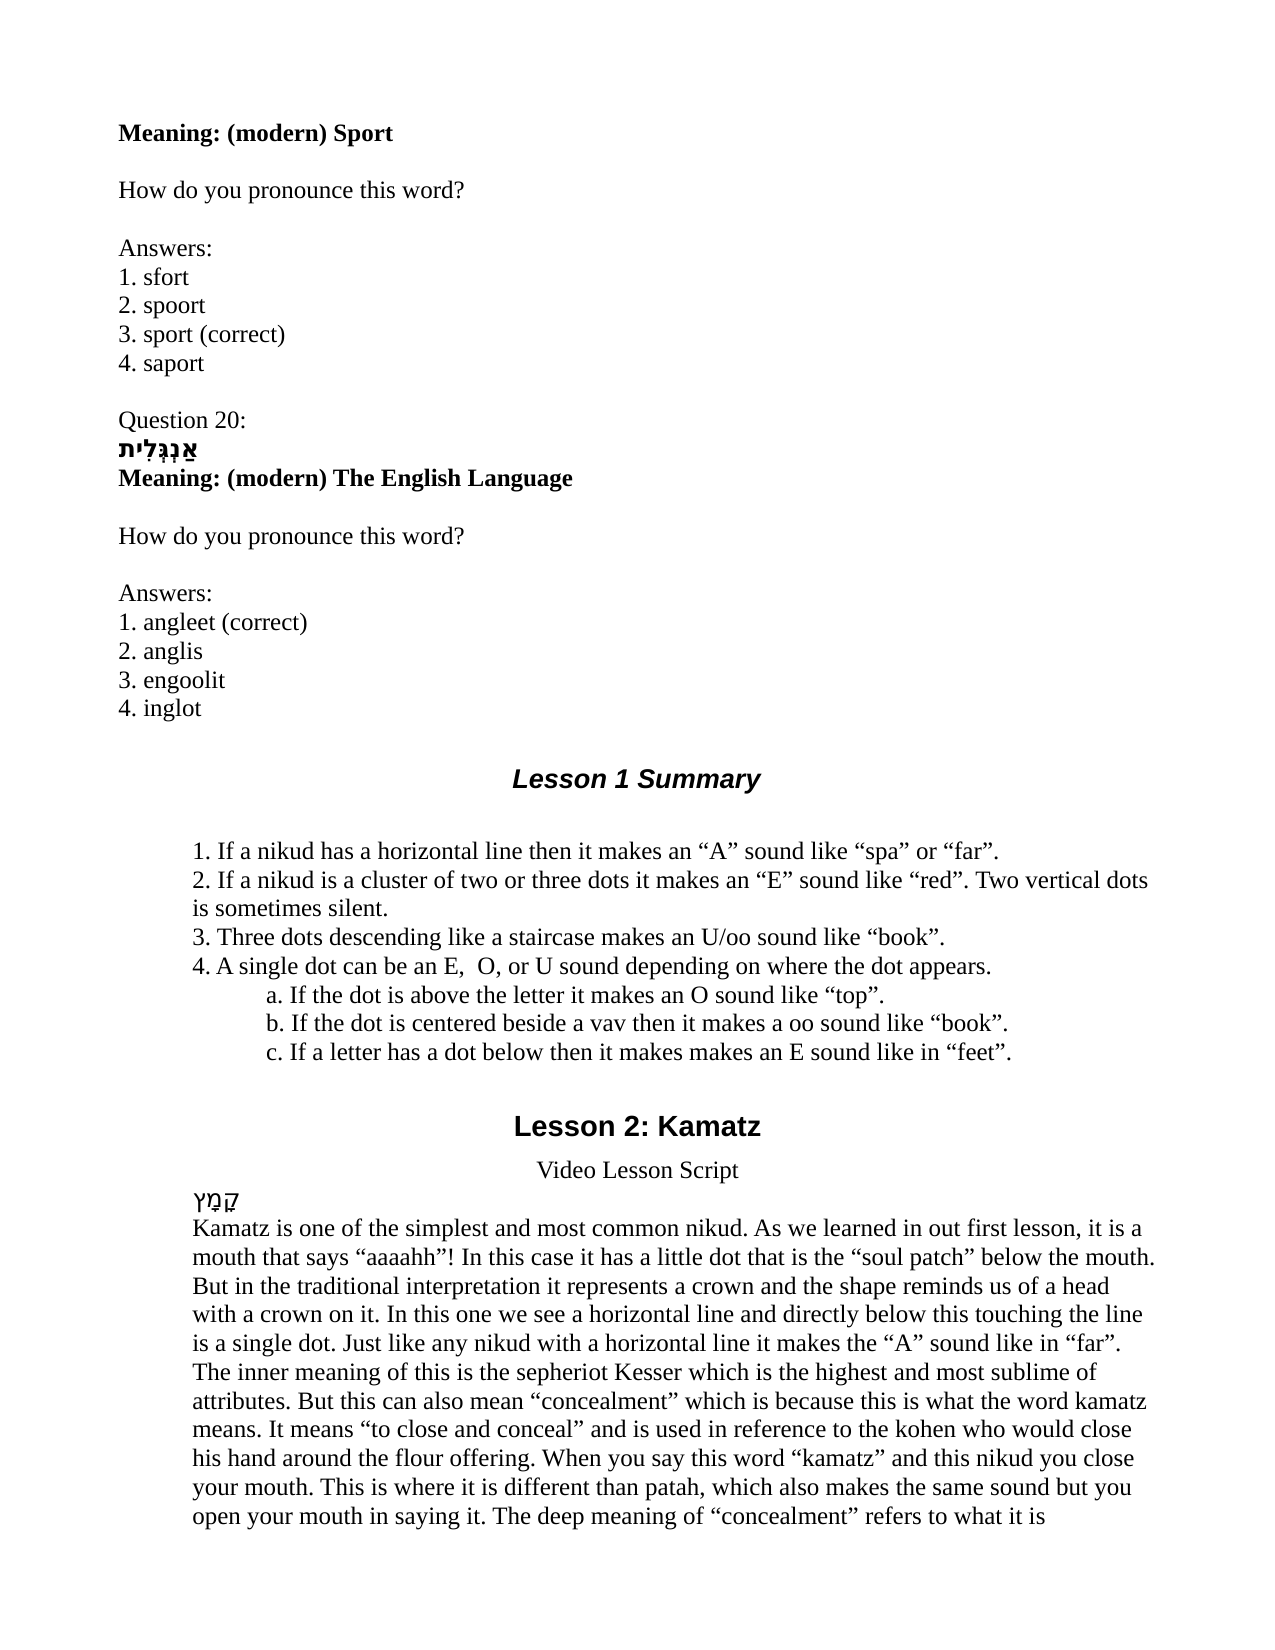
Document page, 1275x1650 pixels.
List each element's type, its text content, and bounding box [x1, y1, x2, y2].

text How do you pronounce this word? [118, 521, 1157, 550]
text 1. If a nikud has a horizontal line then it makes an “A” sound like “spa” or “far”. [192, 836, 1157, 865]
text 4. A single dot can be an E, O, or U sound depending on where the dot appears. [192, 951, 1157, 980]
text Meaning: (modern) The English Language [118, 463, 1157, 492]
text 4. inglot [118, 693, 1157, 722]
text 2. spoort [118, 291, 1157, 319]
text 2. anglis [118, 636, 1157, 665]
text a. If the dot is above the letter it makes an O sound like “top”. [192, 980, 1157, 1008]
subtitle Lesson 2: Kamatz [118, 1109, 1157, 1143]
text Meaning: (modern) Sport [118, 118, 1157, 147]
subtitle Lesson 1 Summary [118, 763, 1157, 795]
text Answers: [118, 578, 1157, 607]
text 4. saport [118, 348, 1157, 377]
text Question 20: [118, 406, 1157, 434]
text קָמָץ [192, 1184, 1157, 1213]
text Video Lesson Script [118, 1155, 1157, 1184]
text 1. sfort [118, 262, 1157, 291]
text b. If the dot is centered beside a vav then it makes a oo sound like “book”. [192, 1008, 1157, 1037]
text Kamatz is one of the simplest and most common nikud. As we learned in out first lesson, it is a mouth that says “aaaahh”! In this case it has a little dot that is the “soul patch” below the mouth. [192, 1213, 1157, 1271]
text 1. angleet (correct) [118, 607, 1157, 636]
text 3. engoolit [118, 665, 1157, 693]
text How do you pronounce this word? [118, 176, 1157, 204]
text But in the traditional interpretation it represents a crown and the shape reminds us of a head with a crown on it. In this one we see a horizontal line and directly below this touching the line is a single dot. Just like any nikud with a horizontal line it makes the “A” sound like in “far”. The inner meaning of this is the sepheriot Kesser which is the highest and most sublime of attributes. But this can also mean “concealment” which is because this is what the word kamatz means. It means “to close and conceal” and is used in reference to the kohen who would close his hand around the flour offering. When you say this word “kamatz” and this nikud you close your mouth. This is where it is different than patah, which also makes the same sound but you open your mouth in saying it. The deep meaning of “concealment” refers to what it is concealing – the brilliance of HaShem. It is an acronym for אור קדמון אור מצוחצח אור צח. This means “The primordial, bright, and pure light”. Let’s go through a few words and see how we can read this nikud. Speak these words aloud and try and sound them out! If you need to, pause the video and practice. [192, 1271, 1157, 1529]
text 3. sport (correct) [118, 319, 1157, 348]
text c. If a letter has a dot below then it makes makes an E sound like in “feet”. [192, 1037, 1157, 1066]
text אַנְגְּלִית [118, 434, 1157, 463]
text Answers: [118, 233, 1157, 262]
text 3. Three dots descending like a staircase makes an U/oo sound like “book”. [192, 922, 1157, 951]
text 2. If a nikud is a cluster of two or three dots it makes an “E” sound like “red”. Two vertical dots is sometimes silent. [192, 865, 1157, 922]
